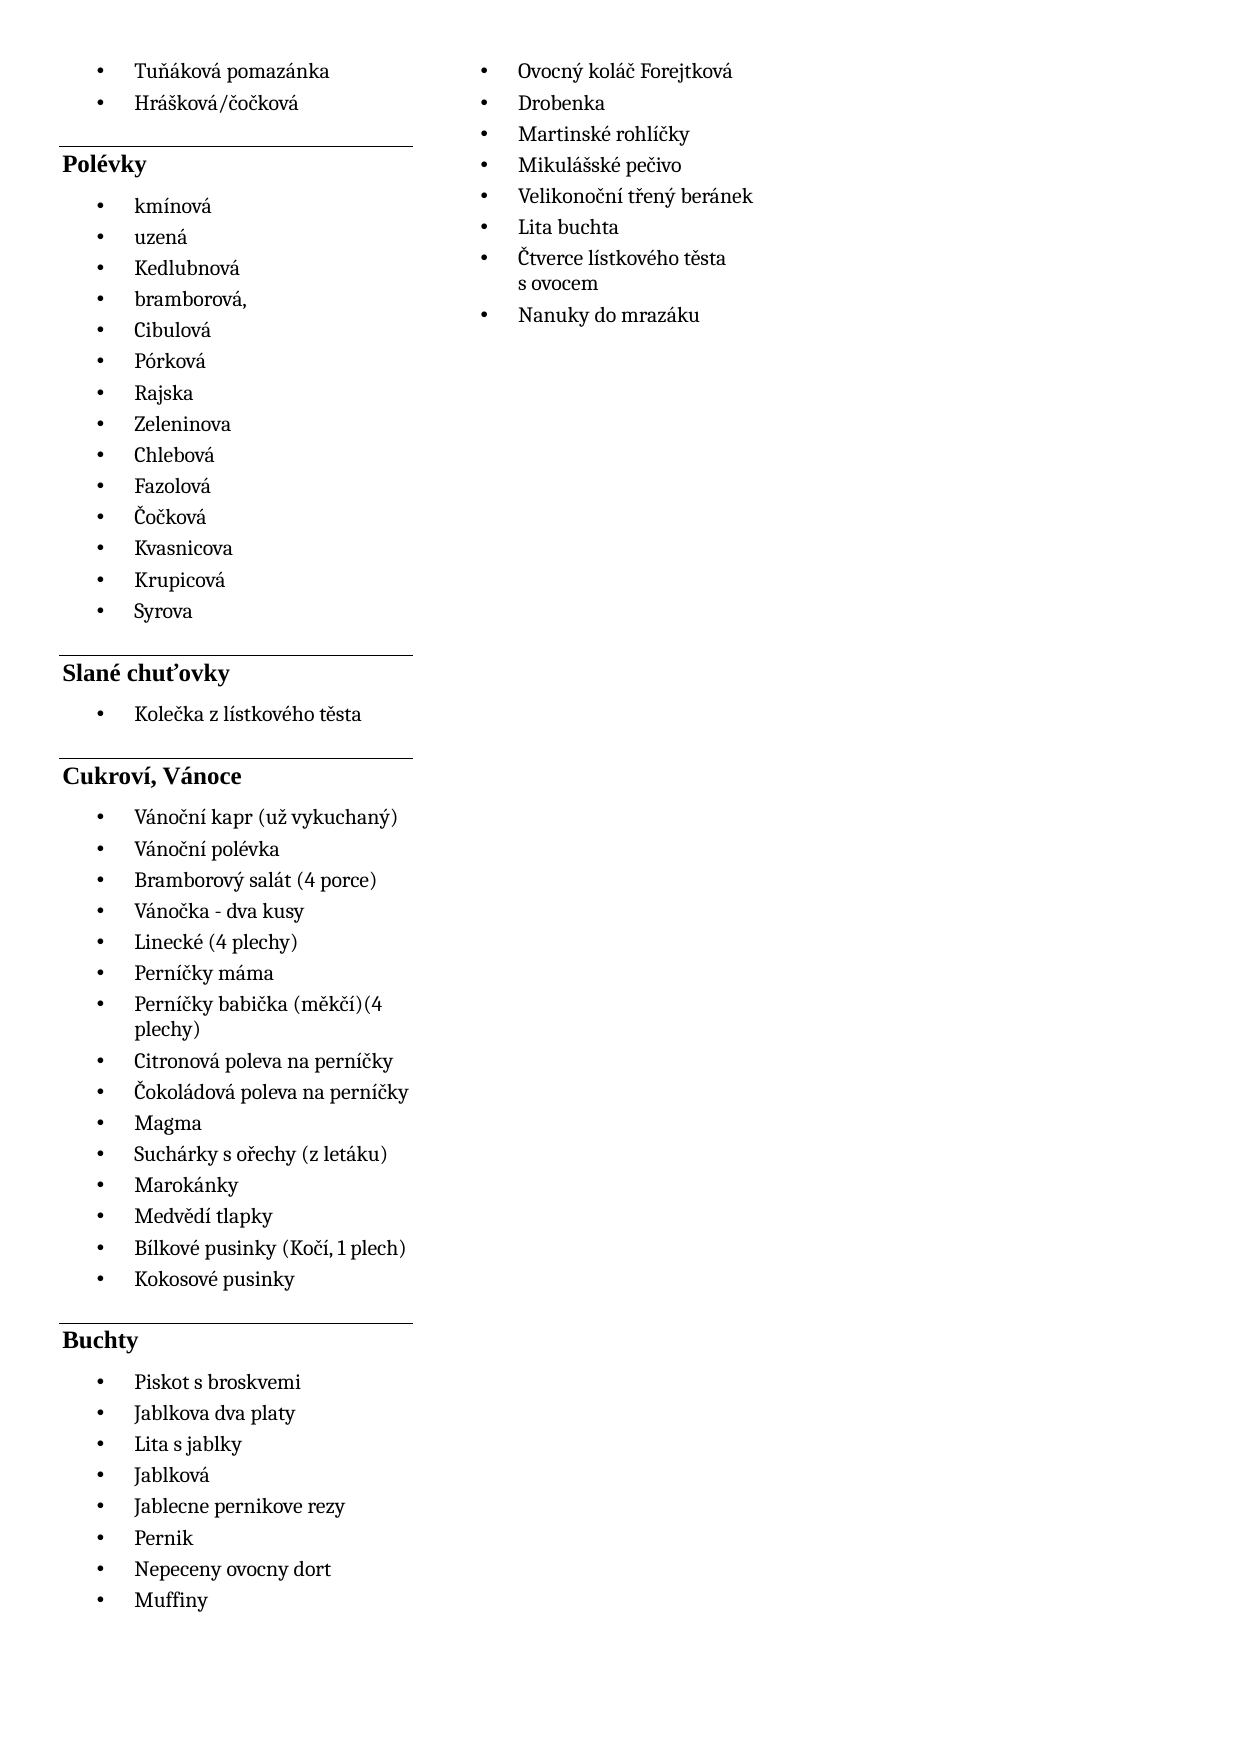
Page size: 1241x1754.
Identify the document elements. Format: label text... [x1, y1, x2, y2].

subtitle Cukroví, Vánoce [59, 759, 413, 793]
list Syrova [97, 598, 413, 624]
list Jablkova dva platy [97, 1401, 413, 1426]
list Lita s jablky [97, 1432, 413, 1457]
list Drobenka [480, 90, 797, 115]
list Bramborový salát (4 porce) [97, 867, 413, 893]
list Vánoční kapr (už vykuchaný) [97, 805, 413, 830]
list Zeleninova [97, 412, 413, 437]
list Kedlubnová [97, 256, 413, 281]
list Rajska [97, 380, 413, 406]
subtitle Slané chuťovky [59, 656, 413, 689]
list Kvasnicova [97, 536, 413, 561]
list Martinské rohlíčky [480, 121, 797, 147]
list Nepeceny ovocny dort [97, 1557, 413, 1582]
list Piskot s broskvemi [97, 1370, 413, 1395]
subtitle Buchty [59, 1324, 413, 1357]
list Nanuky do mrazáku [480, 302, 797, 327]
list Chlebová [97, 443, 413, 468]
list Čočková [97, 505, 413, 530]
list Citronová poleva na perníčky [97, 1048, 413, 1073]
list Ovocný koláč Forejtková [480, 59, 797, 84]
list Krupicová [97, 567, 413, 592]
list Suchárky s ořechy (z letáku) [97, 1142, 413, 1167]
list Fazolová [97, 474, 413, 499]
list Magma [97, 1111, 413, 1136]
list Vánočka - dva kusy [97, 898, 413, 924]
list Linecké (4 plechy) [97, 930, 413, 955]
list Vánoční polévka [97, 836, 413, 861]
list Čtverce lístkového těsta s ovocem [480, 246, 797, 296]
list Muffiny [97, 1588, 413, 1613]
list Jablková [97, 1463, 413, 1488]
list Bílkové pusinky (Kočí, 1 plech) [97, 1235, 413, 1260]
list Perníčky babička (měkčí)(4 plechy) [97, 992, 413, 1042]
list Lita buchta [480, 215, 797, 240]
list Perníčky máma [97, 961, 413, 986]
list Cibulová [97, 318, 413, 343]
list Hrášková/čočková [97, 90, 413, 115]
subtitle Polévky [59, 147, 413, 181]
list Jablecne pernikove rezy [97, 1494, 413, 1519]
list Pórková [97, 349, 413, 374]
list kmínová [97, 193, 413, 219]
list Marokánky [97, 1173, 413, 1198]
list Čokoládová poleva na perníčky [97, 1079, 413, 1105]
list Kokosové pusinky [97, 1266, 413, 1292]
list uzená [97, 225, 413, 250]
list Kolečka z lístkového těsta [97, 702, 413, 727]
list bramborová, [97, 287, 413, 312]
list Tuňáková pomazánka [97, 59, 413, 84]
list Medvědí tlapky [97, 1204, 413, 1229]
list Velikonoční třený beránek [480, 184, 797, 209]
list Pernik [97, 1525, 413, 1551]
list Mikulášské pečivo [480, 152, 797, 178]
